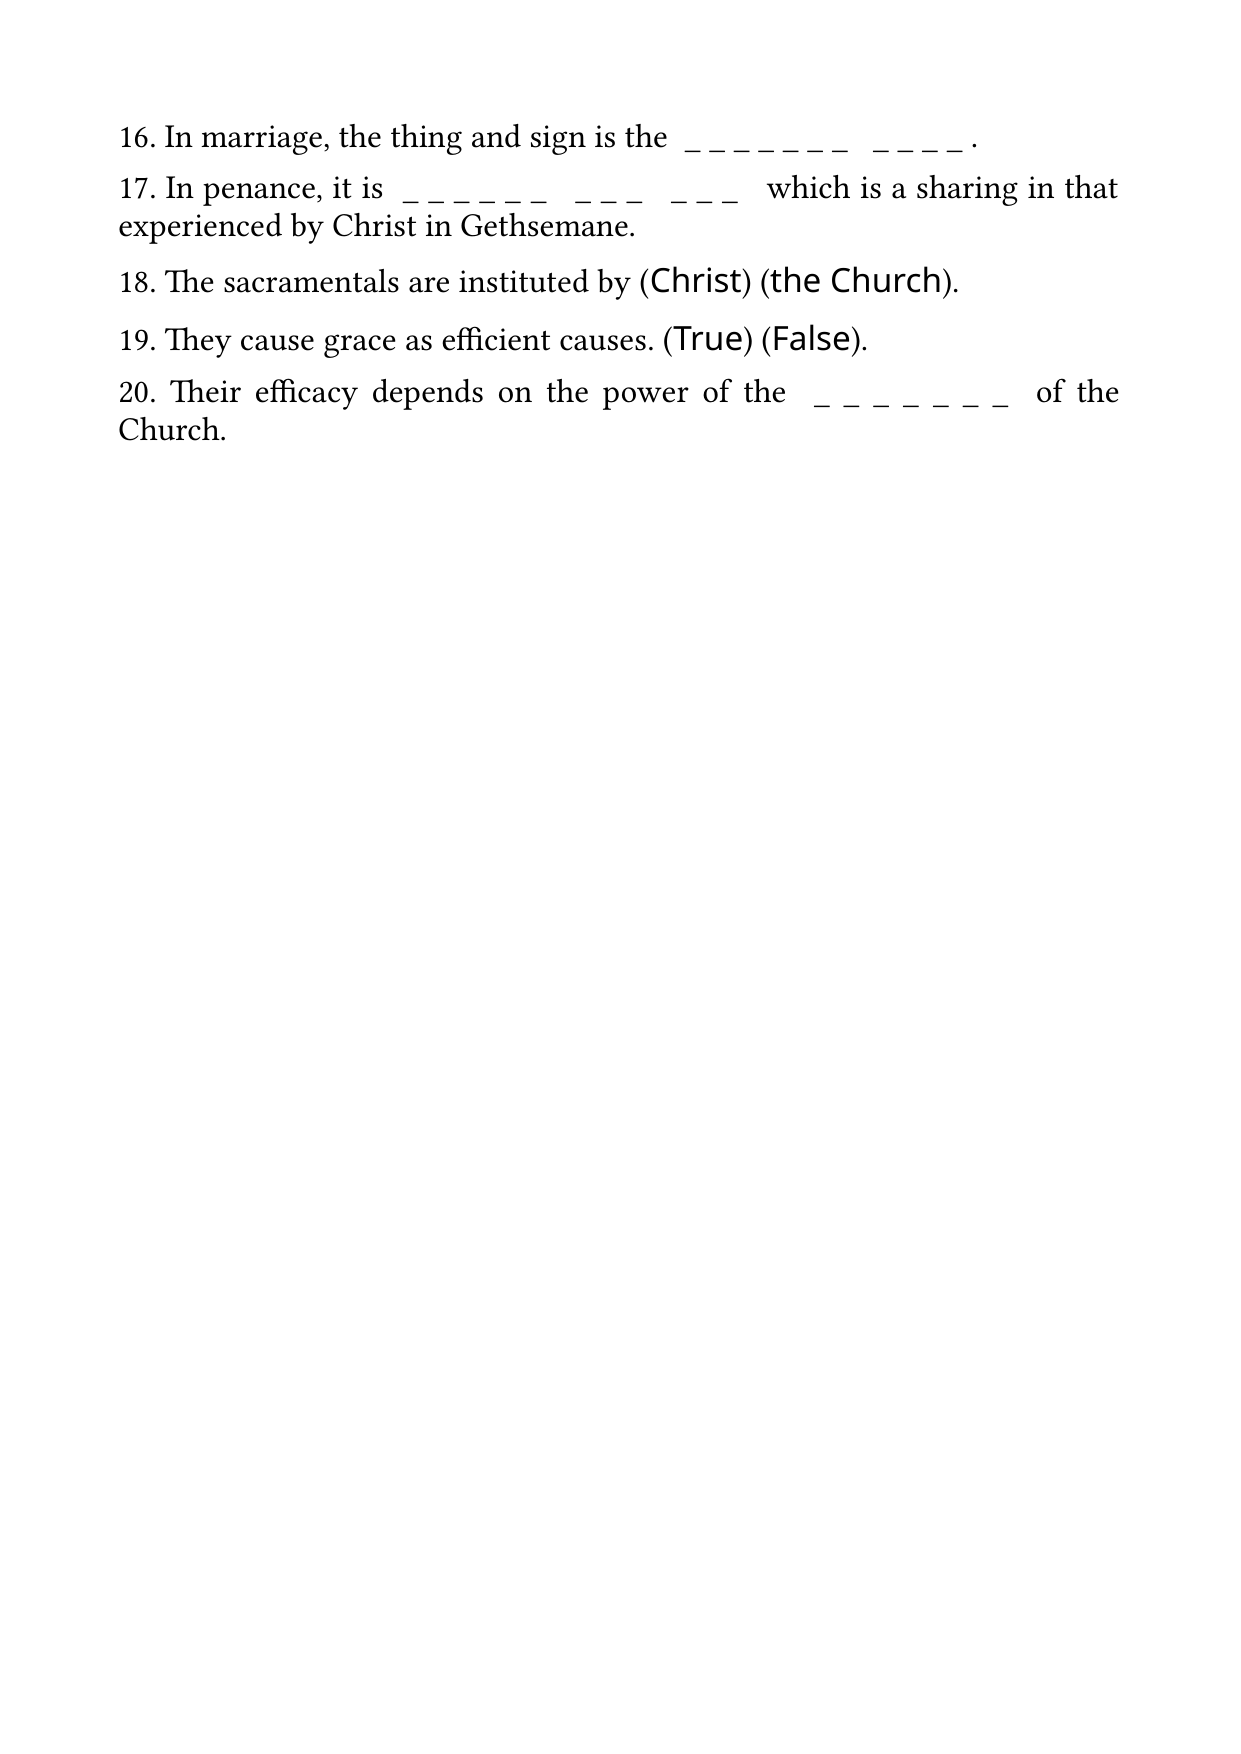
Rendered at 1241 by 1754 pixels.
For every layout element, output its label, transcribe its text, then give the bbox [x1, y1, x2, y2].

text 18. The sacramentals are instituted by (Christ) (the Church). [118, 257, 1122, 303]
text 17. In penance, it is _ _ _ _ _ _ _ _ _ _ _ _ which is a sharing in that experienced by Christ in Gethsemane. [118, 169, 1122, 245]
text 16. In marriage, the thing and sign is the _ _ _ _ _ _ _ _ _ _ _ . [118, 118, 1122, 156]
text 19. They cause grace as efficient causes. (True) (False). [118, 315, 1122, 361]
text 20. Their efficacy depends on the power of the _ _ _ _ _ _ _ of the Church. [118, 373, 1122, 449]
